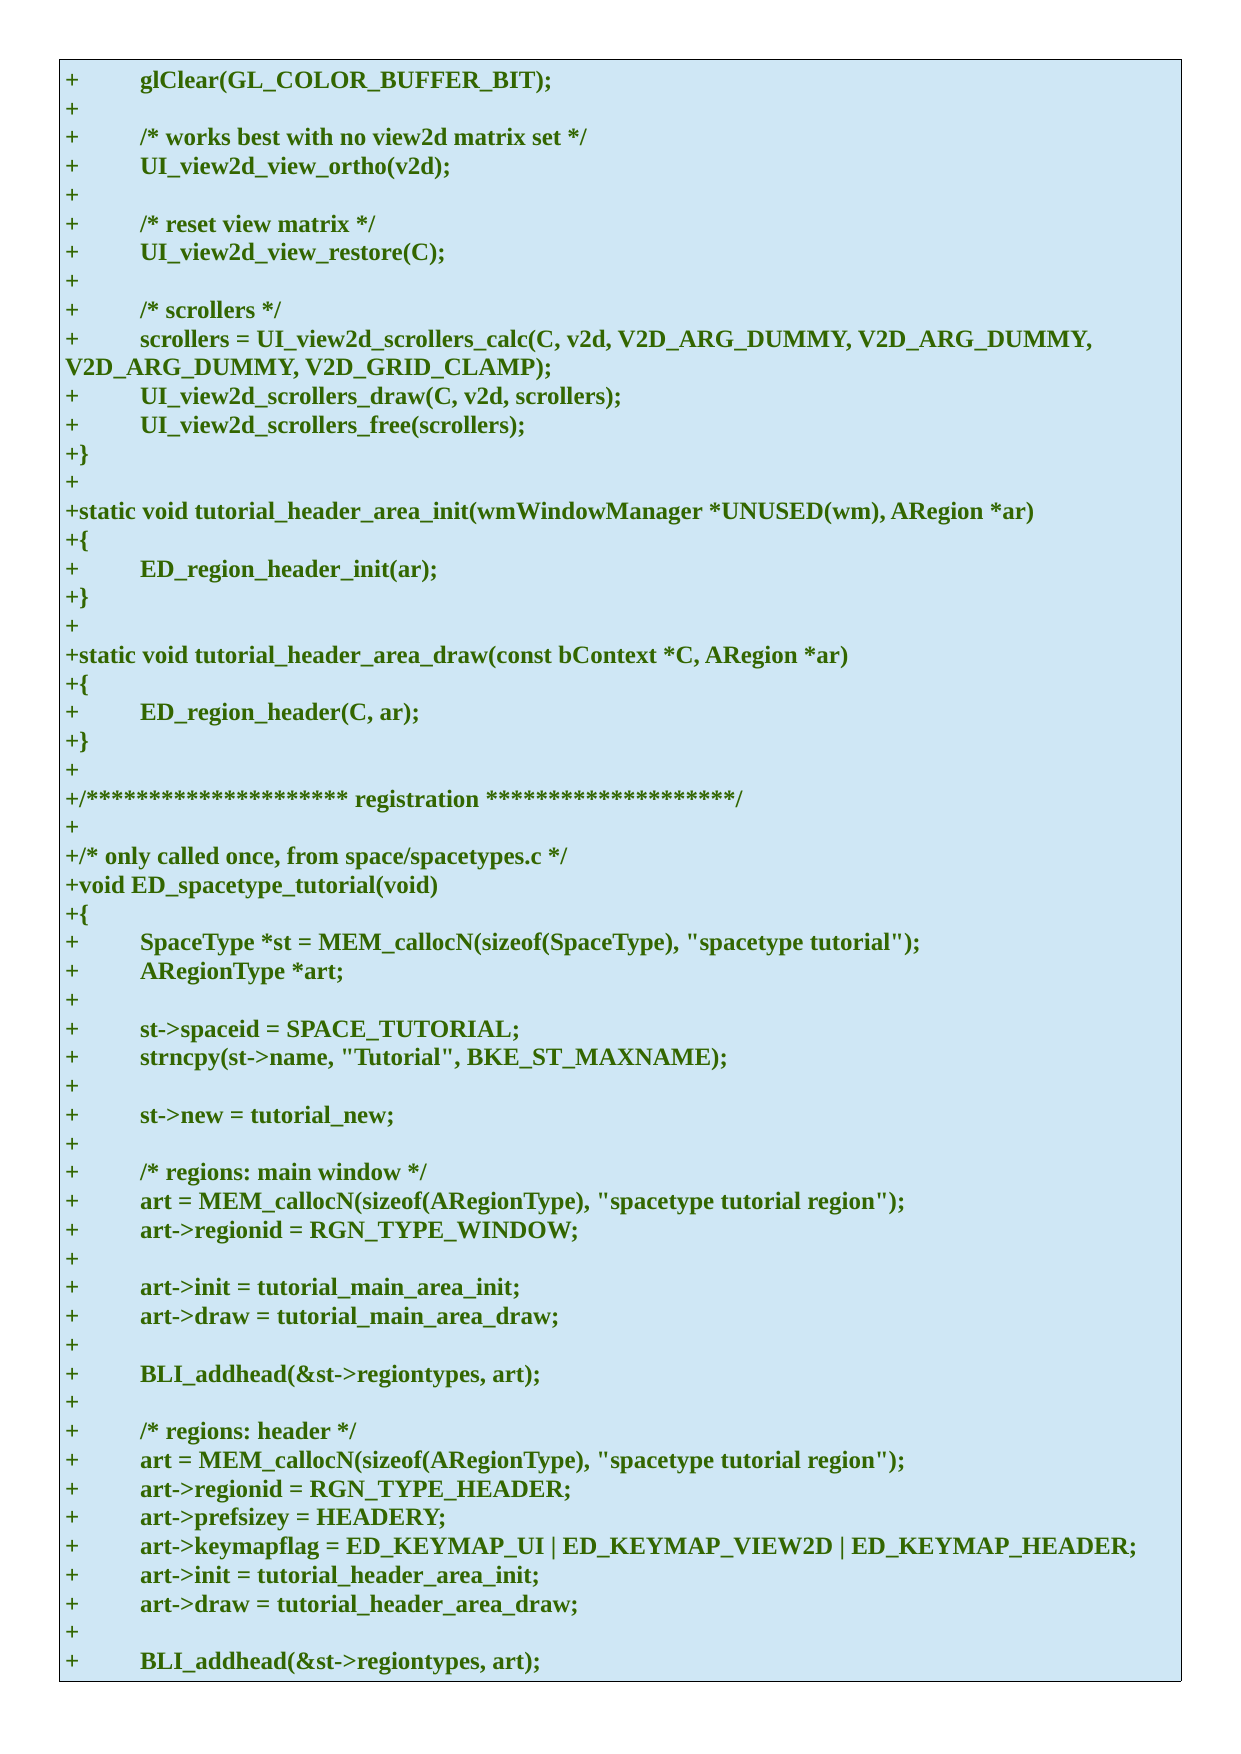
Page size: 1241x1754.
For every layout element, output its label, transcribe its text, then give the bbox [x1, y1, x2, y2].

table_header + glClear(GL_COLOR_BUFFER_BIT); + + /* works best with no view2d matrix set */ + UI_view2d_view_ortho(v2d); + + /* reset view matrix */ + UI_view2d_view_restore(C); + + /* scrollers */ + scrollers = UI_view2d_scrollers_calc(C, v2d, V2D_ARG_DUMMY, V2D_ARG_DUMMY, V2D_ARG_DUMMY, V2D_GRID_CLAMP); + UI_view2d_scrollers_draw(C, v2d, scrollers); + UI_view2d_scrollers_free(scrollers); +} + +static void tutorial_header_area_init(wmWindowManager *UNUSED(wm), ARegion *ar) +{ + ED_region_header_init(ar); +} + +static void tutorial_header_area_draw(const bContext *C, ARegion *ar) +{ + ED_region_header(C, ar); +} + +/********************* registration ********************/ + +/* only called once, from space/spacetypes.c */ +void ED_spacetype_tutorial(void) +{ + SpaceType *st = MEM_callocN(sizeof(SpaceType), "spacetype tutorial"); + ARegionType *art; + + st->spaceid = SPACE_TUTORIAL; + strncpy(st->name, "Tutorial", BKE_ST_MAXNAME); + + st->new = tutorial_new; + + /* regions: main window */ + art = MEM_callocN(sizeof(ARegionType), "spacetype tutorial region"); + art->regionid = RGN_TYPE_WINDOW; + + art->init = tutorial_main_area_init; + art->draw = tutorial_main_area_draw; + + BLI_addhead(&st->regiontypes, art); + + /* regions: header */ + art = MEM_callocN(sizeof(ARegionType), "spacetype tutorial region"); + art->regionid = RGN_TYPE_HEADER; + art->prefsizey = HEADERY; + art->keymapflag = ED_KEYMAP_UI | ED_KEYMAP_VIEW2D | ED_KEYMAP_HEADER; + art->init = tutorial_header_area_init; + art->draw = tutorial_header_area_draw; + + BLI_addhead(&st->regiontypes, art); [60, 60, 1181, 1681]
